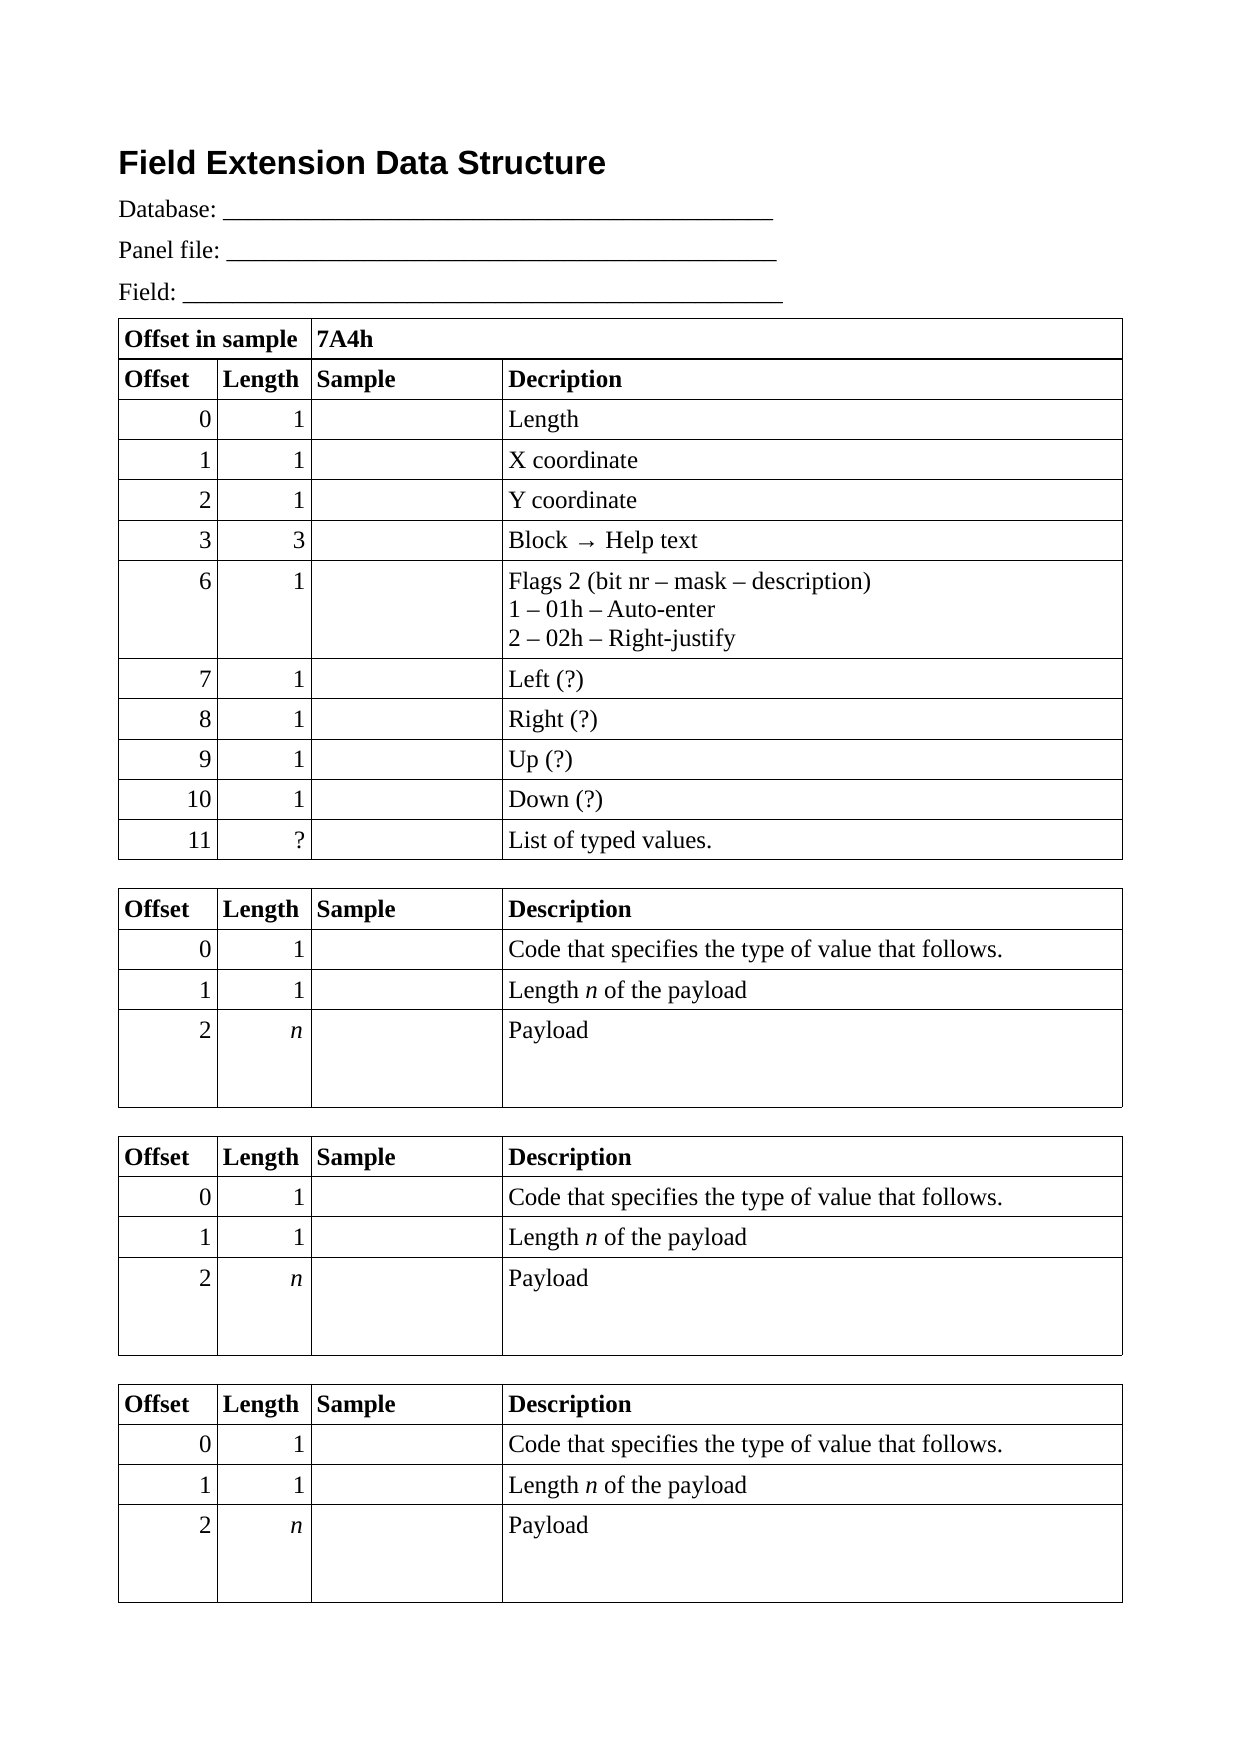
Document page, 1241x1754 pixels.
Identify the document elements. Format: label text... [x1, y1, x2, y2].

table_cell 0 [119, 1177, 217, 1216]
table_header Description [503, 1137, 1122, 1176]
table_cell Length n of the payload [503, 1217, 1122, 1257]
table_cell [312, 440, 502, 479]
table_cell 1 [218, 480, 311, 520]
text Panel file: ____________________________________________ [118, 236, 1122, 264]
table_cell [312, 930, 502, 969]
table_header Offset in sample [119, 319, 311, 358]
table_cell Right (?) [503, 699, 1122, 738]
table_cell 0 [119, 400, 217, 439]
table_cell Payload [503, 1010, 1122, 1107]
table_cell 9 [119, 740, 217, 779]
table_cell [312, 1425, 502, 1464]
table_cell Length n of the payload [503, 970, 1122, 1009]
table_cell 1 [218, 1465, 311, 1504]
table_header Length [218, 889, 311, 928]
subtitle Field Extension Data Structure [118, 143, 1122, 182]
table_cell 2 [119, 480, 217, 520]
table_cell [312, 740, 502, 779]
table_header Length [218, 1385, 311, 1424]
table_cell Code that specifies the type of value that follows. [503, 930, 1122, 969]
table_header Offset [119, 360, 217, 399]
table_cell 6 [119, 561, 217, 658]
table_header Offset [119, 1137, 217, 1176]
table_cell n [218, 1505, 311, 1602]
table_cell 1 [218, 930, 311, 969]
table_cell 1 [218, 740, 311, 779]
table_cell 1 [119, 1465, 217, 1504]
text Field: ________________________________________________ [118, 277, 1122, 306]
table_cell 1 [218, 1425, 311, 1464]
table_cell 1 [119, 440, 217, 479]
table_cell 1 [218, 1177, 311, 1216]
table_header Offset [119, 889, 217, 928]
table_cell 10 [119, 780, 217, 819]
table_cell List of typed values. [503, 820, 1122, 859]
table_cell [312, 659, 502, 698]
table_cell ? [218, 820, 311, 859]
table_cell 1 [218, 659, 311, 698]
table_cell [312, 400, 502, 439]
table_cell 0 [119, 1425, 217, 1464]
table_cell Payload [503, 1258, 1122, 1354]
table_cell 3 [119, 521, 217, 560]
table_header Sample [312, 1385, 502, 1424]
table_cell 3 [218, 521, 311, 560]
table_cell [312, 1217, 502, 1257]
text Database: ____________________________________________ [118, 194, 1122, 223]
table_cell X coordinate [503, 440, 1122, 479]
table_cell 7 [119, 659, 217, 698]
table_cell 2 [119, 1505, 217, 1602]
table_cell [312, 699, 502, 738]
table_cell Y coordinate [503, 480, 1122, 520]
table_cell 8 [119, 699, 217, 738]
table_header Description [503, 889, 1122, 928]
table_cell 0 [119, 930, 217, 969]
table_cell 2 [119, 1258, 217, 1354]
table_header Sample [312, 360, 502, 399]
table_cell 1 [218, 400, 311, 439]
table_cell 1 [218, 561, 311, 658]
table_header Sample [312, 1137, 502, 1176]
table_cell 1 [218, 440, 311, 479]
table_cell [312, 1465, 502, 1504]
table_cell Length n of the payload [503, 1465, 1122, 1504]
table_cell [312, 1505, 502, 1602]
table_cell 1 [218, 780, 311, 819]
table_header Offset [119, 1385, 217, 1424]
table_cell [312, 820, 502, 859]
table_cell Down (?) [503, 780, 1122, 819]
table_cell [312, 1258, 502, 1354]
table_cell [312, 480, 502, 520]
table_cell 2 [119, 1010, 217, 1107]
table_cell Code that specifies the type of value that follows. [503, 1177, 1122, 1216]
table_cell Code that specifies the type of value that follows. [503, 1425, 1122, 1464]
table_cell 1 [218, 970, 311, 1009]
table_cell 1 [119, 970, 217, 1009]
table_header Decription [503, 360, 1122, 399]
table_cell Left (?) [503, 659, 1122, 698]
table_cell Flags 2 (bit nr – mask – description) 1 – 01h – Auto-enter 2 – 02h – Right-justify [503, 561, 1122, 658]
table_cell Block → Help text [503, 521, 1122, 560]
table_cell n [218, 1010, 311, 1107]
table_cell 1 [119, 1217, 217, 1257]
table_cell [312, 970, 502, 1009]
table_cell n [218, 1258, 311, 1354]
table_cell [312, 780, 502, 819]
table_cell [312, 521, 502, 560]
table_header 7A4h [312, 319, 1122, 358]
table_header Sample [312, 889, 502, 928]
table_cell [312, 1010, 502, 1107]
table_cell 1 [218, 1217, 311, 1257]
table_cell 11 [119, 820, 217, 859]
table_cell Payload [503, 1505, 1122, 1602]
table_cell [312, 561, 502, 658]
table_cell 1 [218, 699, 311, 738]
table_cell [312, 1177, 502, 1216]
table_header Description [503, 1385, 1122, 1424]
table_header Length [218, 1137, 311, 1176]
table_cell Length [503, 400, 1122, 439]
table_header Length [218, 360, 311, 399]
table_cell Up (?) [503, 740, 1122, 779]
